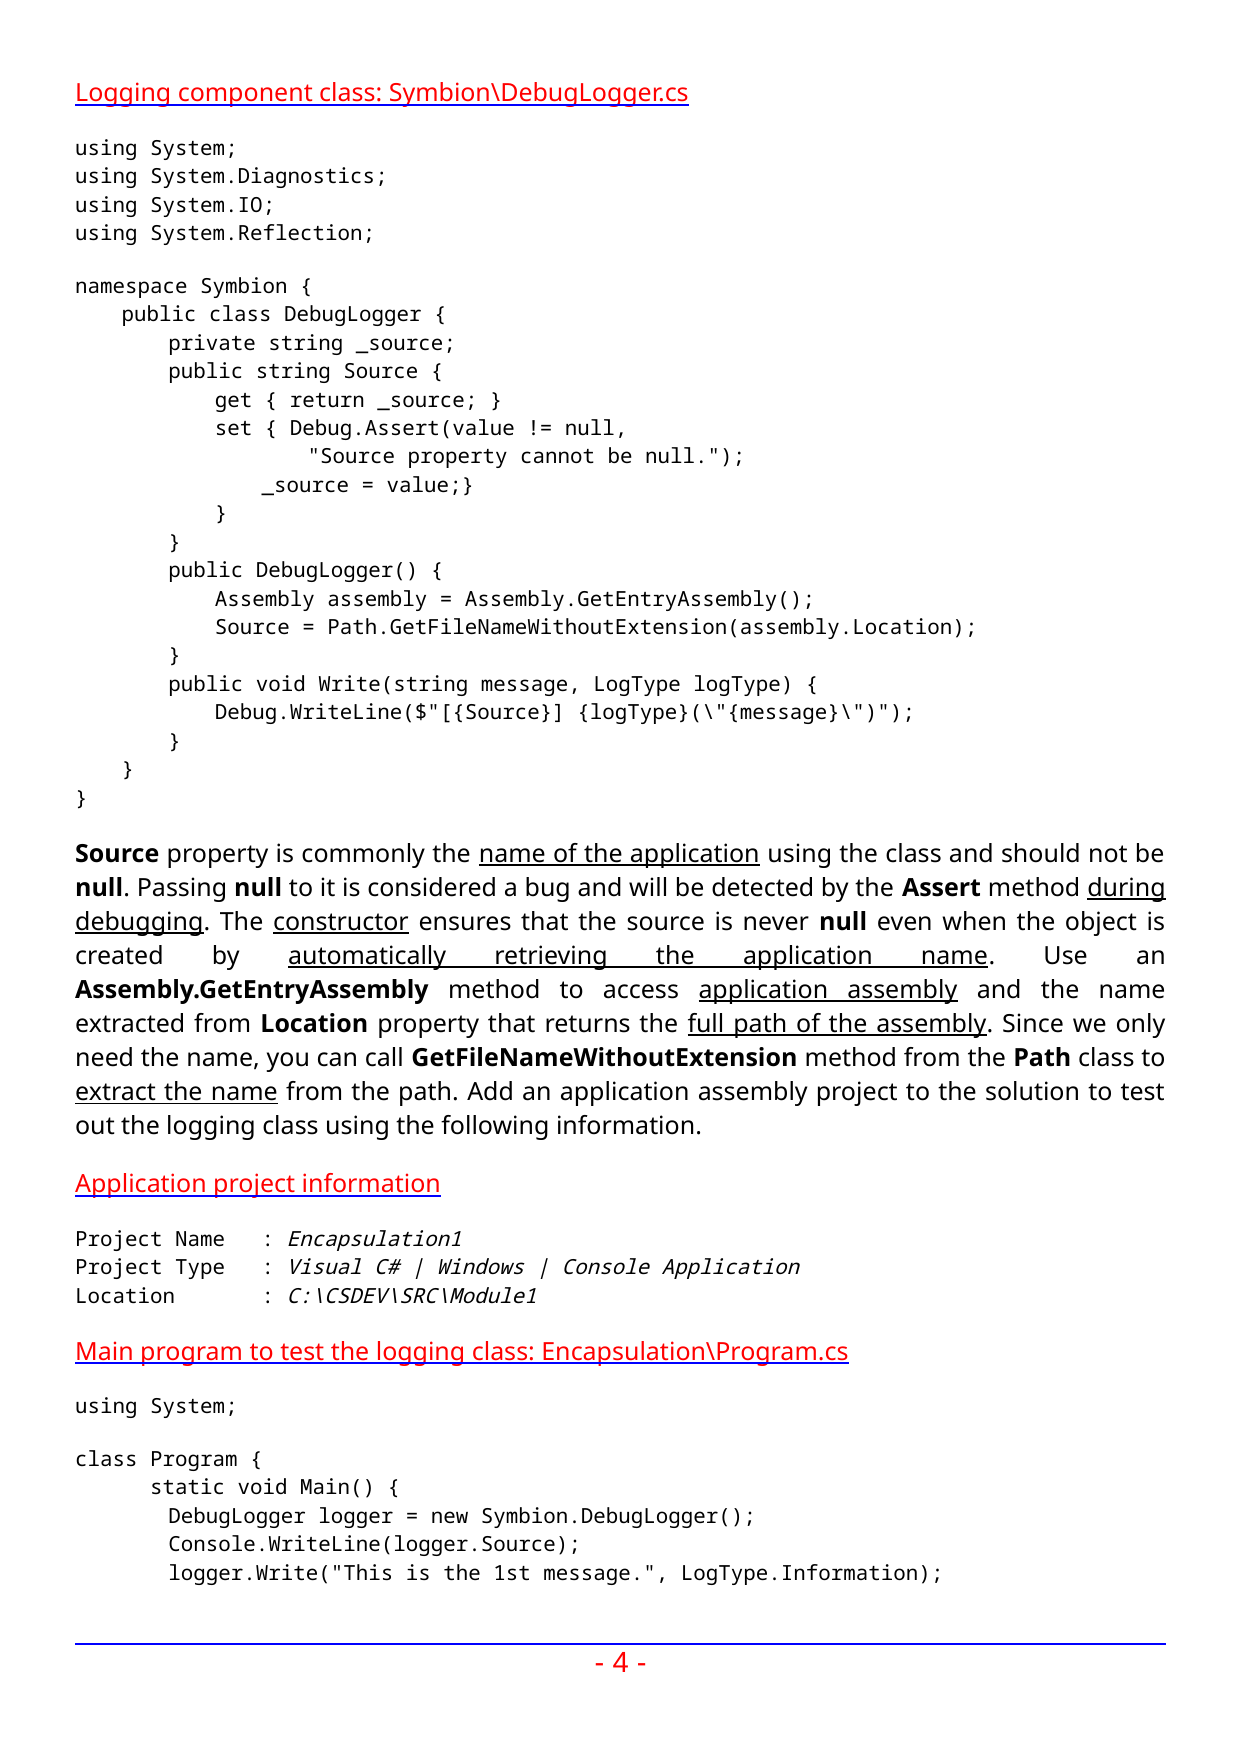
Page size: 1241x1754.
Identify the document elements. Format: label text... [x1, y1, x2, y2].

text } [75, 498, 1166, 527]
text using System.Reflection; [75, 218, 1166, 247]
text get { return _source; } [75, 385, 1166, 413]
text using System; [75, 133, 1166, 162]
text static void Main() { [75, 1472, 1166, 1501]
text public string Source { [75, 356, 1166, 385]
text namespace Symbion { [75, 271, 1166, 299]
text Logging component class: Symbion\DebugLogger.cs [75, 75, 1166, 109]
text } [75, 754, 1166, 783]
text using System; [75, 1392, 1166, 1420]
text Source property is commonly the name of the application using the class and should not be null. Passing null to it is considered a bug and will be detected by the Assert method during debugging. The constructor ensures that the source is never null even when the object is created by automatically retrieving the application name. Use an Assembly.GetEntryAssembly method to access application assembly and the name extracted from Location property that returns the full path of the assembly. Since we only need the name, you can call GetFileNameWithoutExtension method from the Path class to extract the name from the path. Add an application assembly project to the solution to test out the logging class using the following information. [75, 835, 1166, 1142]
text } [75, 527, 1166, 555]
text private string _source; [75, 328, 1166, 356]
text Project Type : Visual C# | Windows | Console Application [75, 1252, 1166, 1281]
text Debug.WriteLine($"[{Source}] {logType}(\"{message}\")"); [75, 697, 1166, 726]
text Source = Path.GetFileNameWithoutExtension(assembly.Location); [75, 612, 1166, 641]
text Location : C:\CSDEV\SRC\Module1 [75, 1281, 1166, 1309]
text public void Write(string message, LogType logType) { [75, 669, 1166, 697]
text logger.Write("This is the 1st message.", LogType.Information); [75, 1558, 1166, 1586]
text } [75, 641, 1166, 669]
text _source = value;} [75, 470, 1166, 498]
text Project Name : Encapsulation1 [75, 1224, 1166, 1252]
text using System.IO; [75, 190, 1166, 218]
text } [75, 783, 1166, 811]
text Console.WriteLine(logger.Source); [75, 1529, 1166, 1558]
text DebugLogger logger = new Symbion.DebugLogger(); [75, 1501, 1166, 1529]
text Main program to test the logging class: Encapsulation\Program.cs [75, 1333, 1166, 1367]
text Application project information [75, 1166, 1166, 1200]
text using System.Diagnostics; [75, 162, 1166, 190]
text } [75, 726, 1166, 754]
text class Program { [75, 1444, 1166, 1472]
text Assembly assembly = Assembly.GetEntryAssembly(); [75, 584, 1166, 612]
text public DebugLogger() { [75, 555, 1166, 584]
text set { Debug.Assert(value != null, [75, 413, 1166, 442]
text public class DebugLogger { [75, 299, 1166, 328]
text "Source property cannot be null."); [75, 442, 1166, 470]
